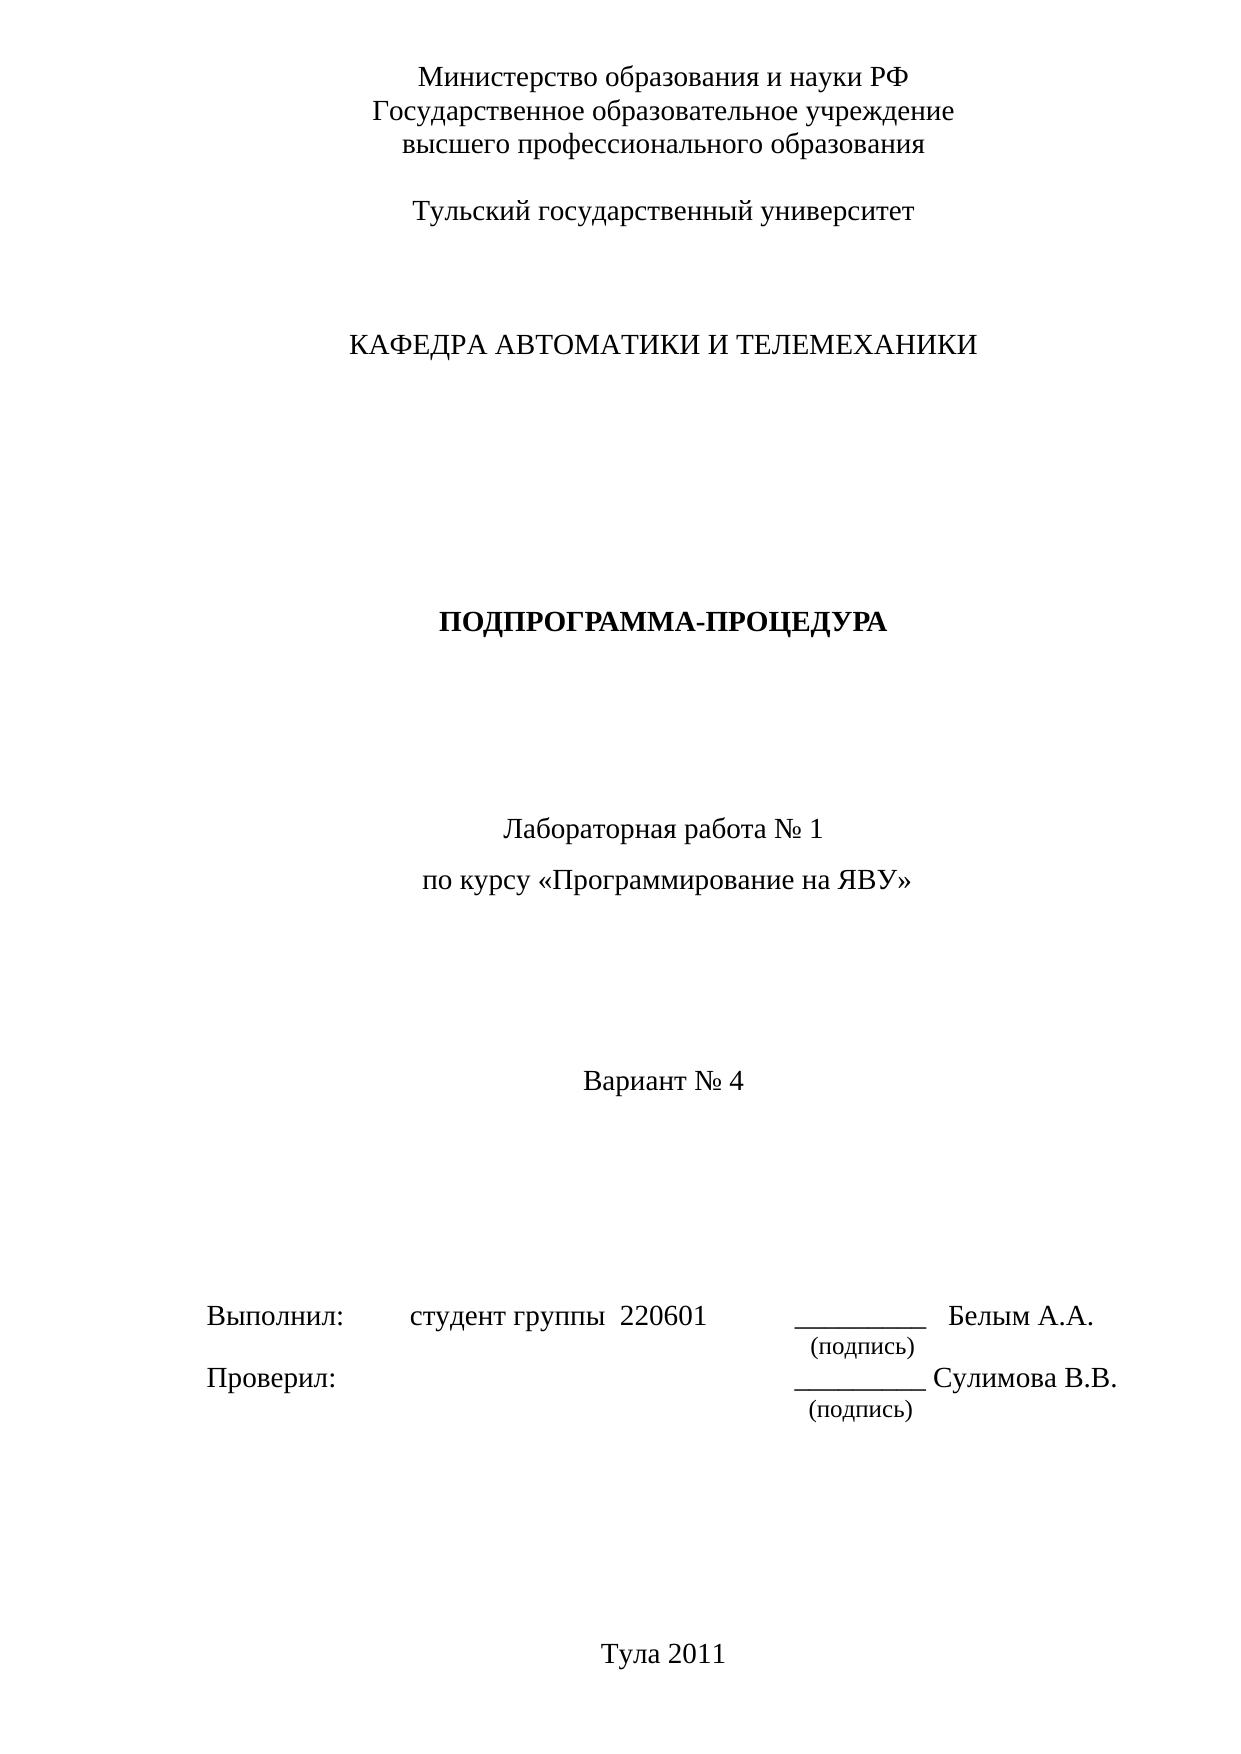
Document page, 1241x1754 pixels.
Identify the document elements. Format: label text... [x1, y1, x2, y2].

text Государственное образовательное учреждение [206, 93, 1120, 126]
text Тульский государственный университет [206, 193, 1120, 227]
text по курсу «Программирование на ЯВУ» [206, 862, 1120, 895]
text Тула 2011 [206, 1636, 1120, 1670]
text Министерство образования и науки РФ [206, 59, 1120, 93]
text (подпись) [804, 1331, 1120, 1360]
subtitle ПОДПРОГРАММА-ПРОЦЕДУРА [206, 604, 1120, 637]
text высшего профессионального образования [206, 126, 1120, 160]
text (подпись) [808, 1394, 1120, 1422]
text Вариант № 4 [206, 1063, 1120, 1097]
text Выполнил: студент группы 220601 _________ Белым А.А. [206, 1298, 1120, 1331]
text Проверил: _________ Сулимова В.В. [206, 1360, 1120, 1394]
text Лабораторная работа № 1 [206, 811, 1120, 845]
text КАФЕДРА АВТОМАТИКИ И ТЕЛЕМЕХАНИКИ [206, 327, 1120, 361]
